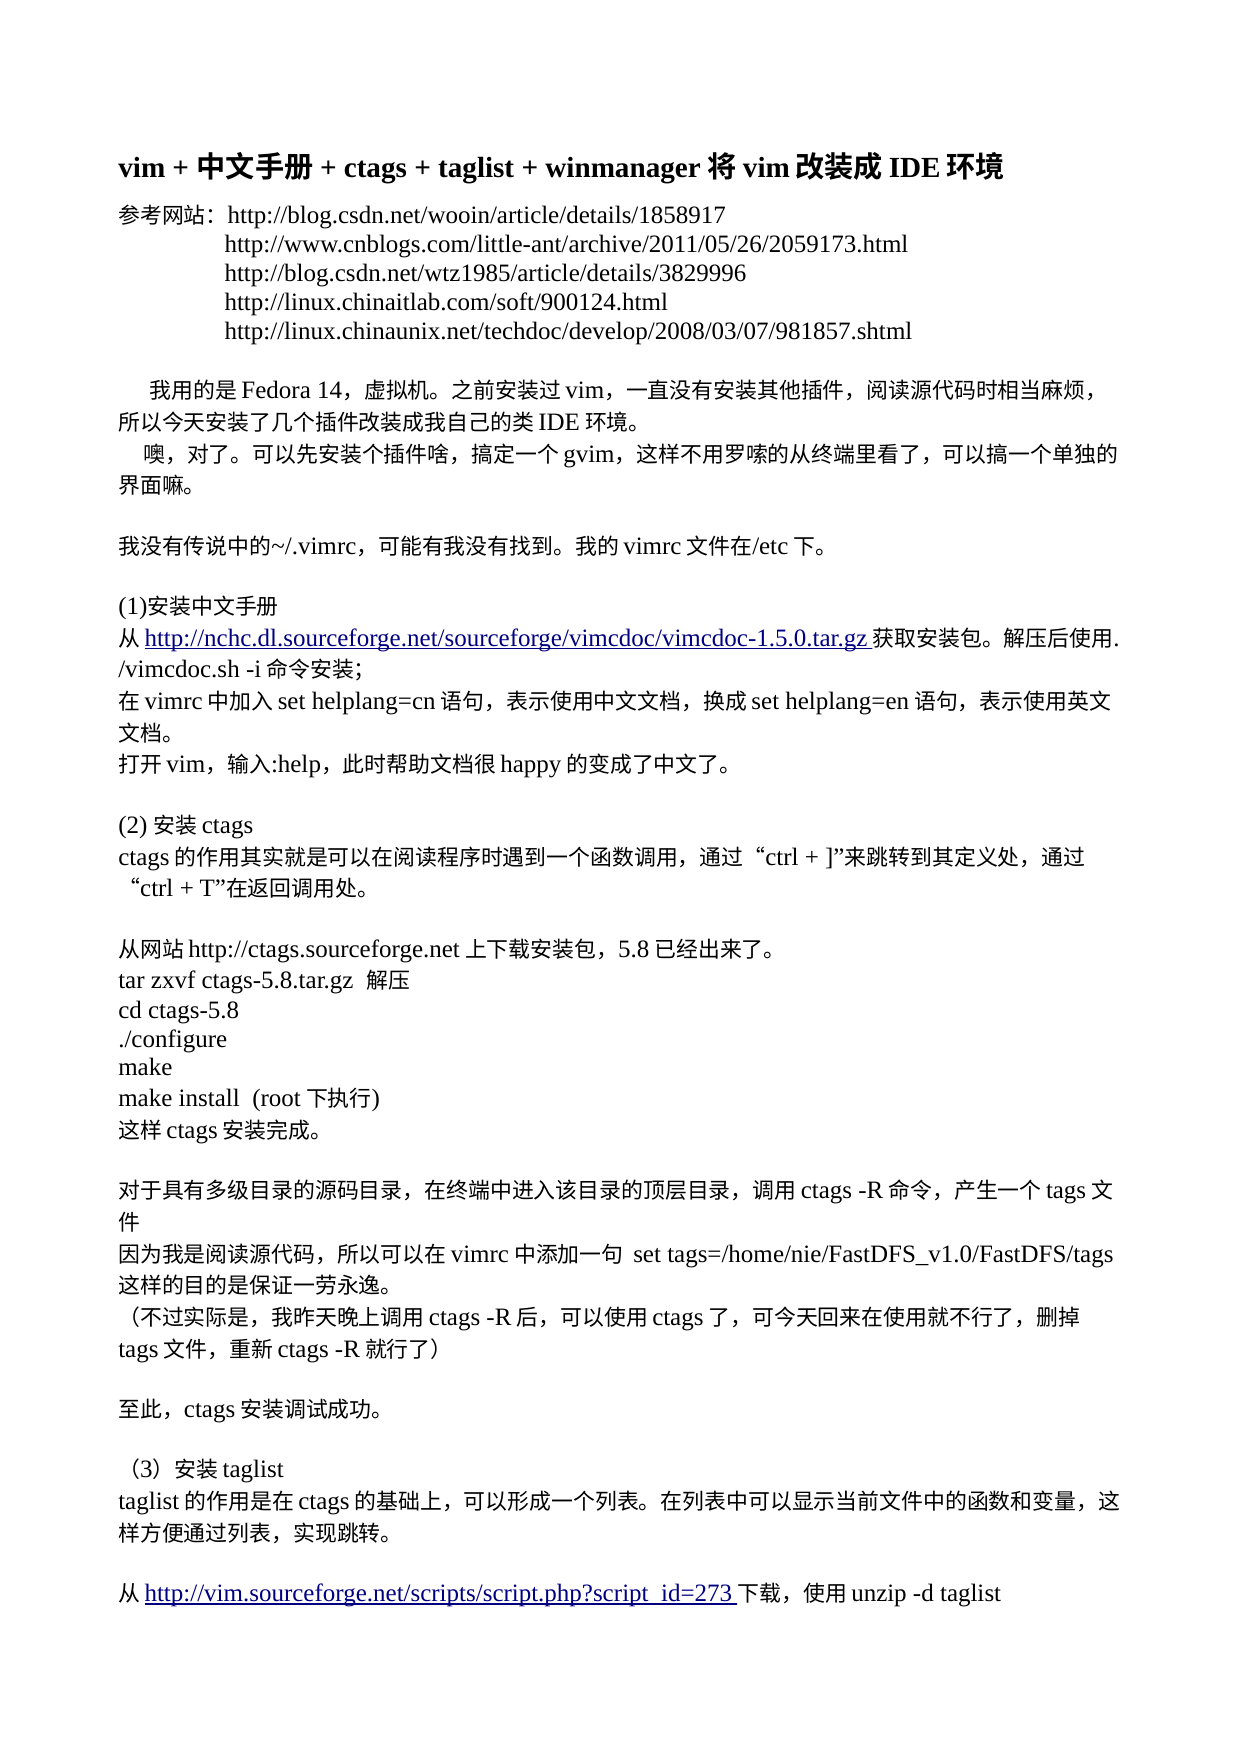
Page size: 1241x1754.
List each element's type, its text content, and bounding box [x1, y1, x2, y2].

subtitle vim + 中文手册 + ctags + taglist + winmanager 将vim改装成IDE环境 [118, 143, 1122, 185]
text 参考网站：http://blog.csdn.net/wooin/article/details/1858917 http://www.cnblogs.com/little-ant/archive/2011/05/26/2059173.html http://blog.csdn.net/wtz1985/article/details/3829996 http://linux.chinaitlab.com/soft/900124.html http://linux.chinaunix.net/techdoc/develop/2008/03/07/981857.shtml 我用的是Fedora 14，虚拟机。之前安装过vim，一直没有安装其他插件，阅读源代码时相当麻烦，所以今天安装了几个插件改装成我自己的类IDE环境。 噢，对了。可以先安装个插件啥，搞定一个gvim，这样不用罗嗦的从终端里看了，可以搞一个单独的界面嘛。 我没有传说中的~/.vimrc，可能有我没有找到。我的vimrc文件在/etc下。 (1)安装中文手册 从http://nchc.dl.sourceforge.net/sourceforge/vimcdoc/vimcdoc-1.5.0.tar.gz获取安装包。解压后使用./vimcdoc.sh -i命令安装； 在vimrc中加入set helplang=cn语句，表示使用中文文档，换成set helplang=en语句，表示使用英文文档。 打开vim，输入:help，此时帮助文档很happy的变成了中文了。 (2) 安装ctags ctags的作用其实就是可以在阅读程序时遇到一个函数调用，通过“ctrl + ]”来跳转到其定义处，通过“ctrl + T”在返回调用处。 从网站http://ctags.sourceforge.net上下载安装包，5.8已经出来了。 tar zxvf ctags-5.8.tar.gz 解压 cd ctags-5.8 ./configure make make install (root下执行) 这样ctags安装完成。 对于具有多级目录的源码目录，在终端中进入该目录的顶层目录，调用ctags -R命令，产生一个tags文件 因为我是阅读源代码，所以可以在vimrc中添加一句 set tags=/home/nie/FastDFS_v1.0/FastDFS/tags这样的目的是保证一劳永逸。 （不过实际是，我昨天晚上调用ctags -R后，可以使用ctags了，可今天回来在使用就不行了，删掉tags文件，重新ctags -R就行了） 至此，ctags安装调试成功。 （3）安装taglist taglist的作用是在ctags的基础上，可以形成一个列表。在列表中可以显示当前文件中的函数和变量，这样方便通过列表，实现跳转。 从http://vim.sourceforge.net/scripts/script.php?script_id=273下载，使用unzip -d taglist [118, 198, 1122, 1608]
